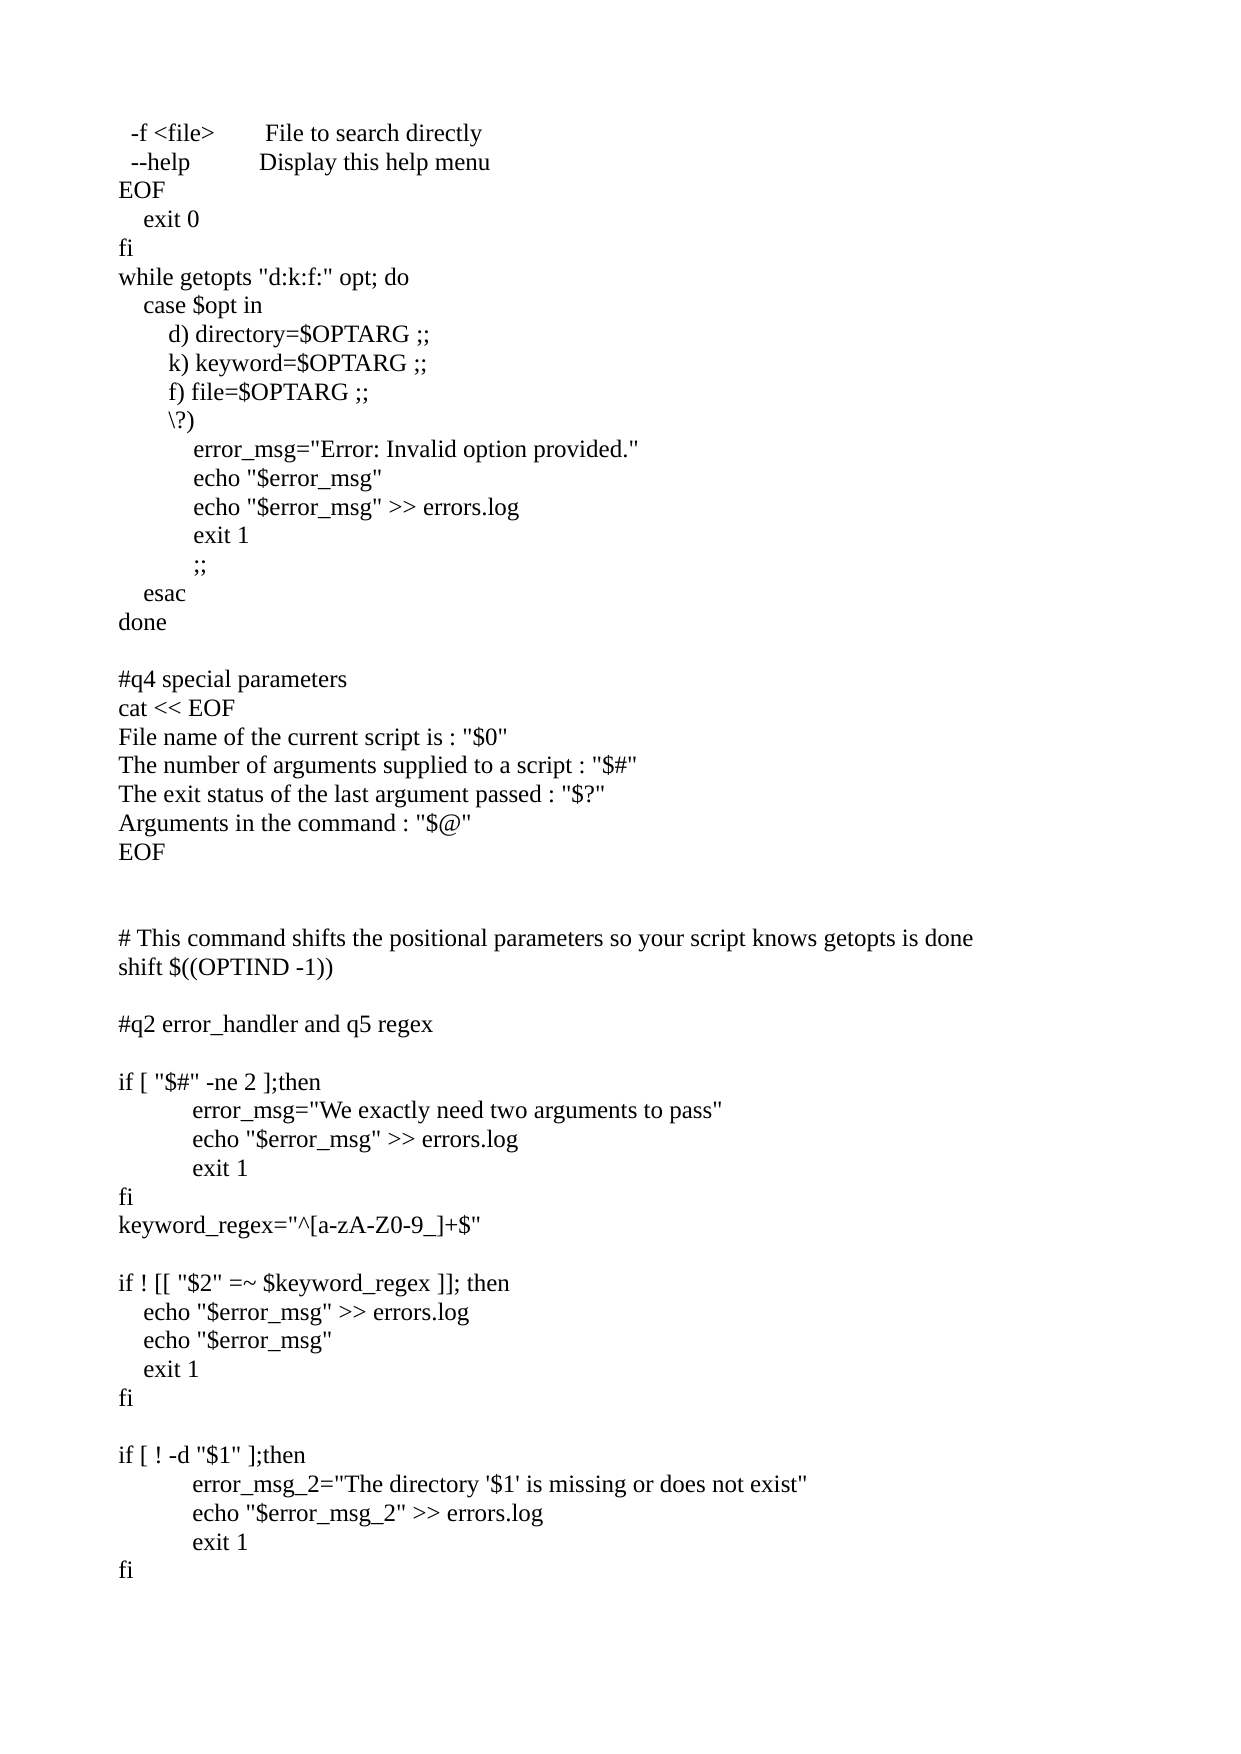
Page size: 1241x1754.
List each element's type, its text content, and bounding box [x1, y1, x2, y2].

text if [ "$#" -ne 2 ];then [118, 1067, 1122, 1096]
text #q2 error_handler and q5 regex [118, 1009, 1122, 1038]
text done [118, 607, 1122, 636]
text EOF [118, 176, 1122, 204]
text File name of the current script is : "$0" [118, 722, 1122, 751]
text echo "$error_msg" [118, 1326, 1122, 1354]
text while getopts "d:k:f:" opt; do [118, 262, 1122, 291]
text -f <file> File to search directly [118, 118, 1122, 147]
text esac [118, 578, 1122, 607]
text #q4 special parameters [118, 664, 1122, 693]
text echo "$error_msg" >> errors.log [118, 1297, 1122, 1326]
text fi [118, 1182, 1122, 1211]
text exit 1 [118, 1153, 1122, 1182]
text fi [118, 1556, 1122, 1584]
text fi [118, 1383, 1122, 1412]
text cat << EOF [118, 693, 1122, 722]
text exit 1 [118, 1354, 1122, 1383]
text echo "$error_msg_2" >> errors.log [118, 1498, 1122, 1527]
text fi [118, 233, 1122, 262]
text d) directory=$OPTARG ;; [118, 319, 1122, 348]
text The number of arguments supplied to a script : "$#" [118, 751, 1122, 779]
text f) file=$OPTARG ;; [118, 377, 1122, 406]
text error_msg_2="The directory '$1' is missing or does not exist" [118, 1469, 1122, 1498]
text echo "$error_msg" >> errors.log [118, 1124, 1122, 1153]
text keyword_regex="^[a-zA-Z0-9_]+$" [118, 1211, 1122, 1239]
text exit 0 [118, 204, 1122, 233]
text EOF [118, 837, 1122, 866]
text # This command shifts the positional parameters so your script knows getopts is done [118, 923, 1122, 952]
text \?) [118, 406, 1122, 434]
text k) keyword=$OPTARG ;; [118, 348, 1122, 377]
text Arguments in the command : "$@" [118, 808, 1122, 837]
text if ! [[ "$2" =~ $keyword_regex ]]; then [118, 1268, 1122, 1297]
text echo "$error_msg" [118, 463, 1122, 492]
text shift $((OPTIND -1)) [118, 952, 1122, 981]
text if [ ! -d "$1" ];then [118, 1441, 1122, 1469]
text ;; [118, 549, 1122, 578]
text error_msg="We exactly need two arguments to pass" [118, 1096, 1122, 1124]
text exit 1 [118, 521, 1122, 549]
text error_msg="Error: Invalid option provided." [118, 434, 1122, 463]
text echo "$error_msg" >> errors.log [118, 492, 1122, 521]
text The exit status of the last argument passed : "$?" [118, 779, 1122, 808]
text case $opt in [118, 291, 1122, 319]
text exit 1 [118, 1527, 1122, 1556]
text --help Display this help menu [118, 147, 1122, 176]
